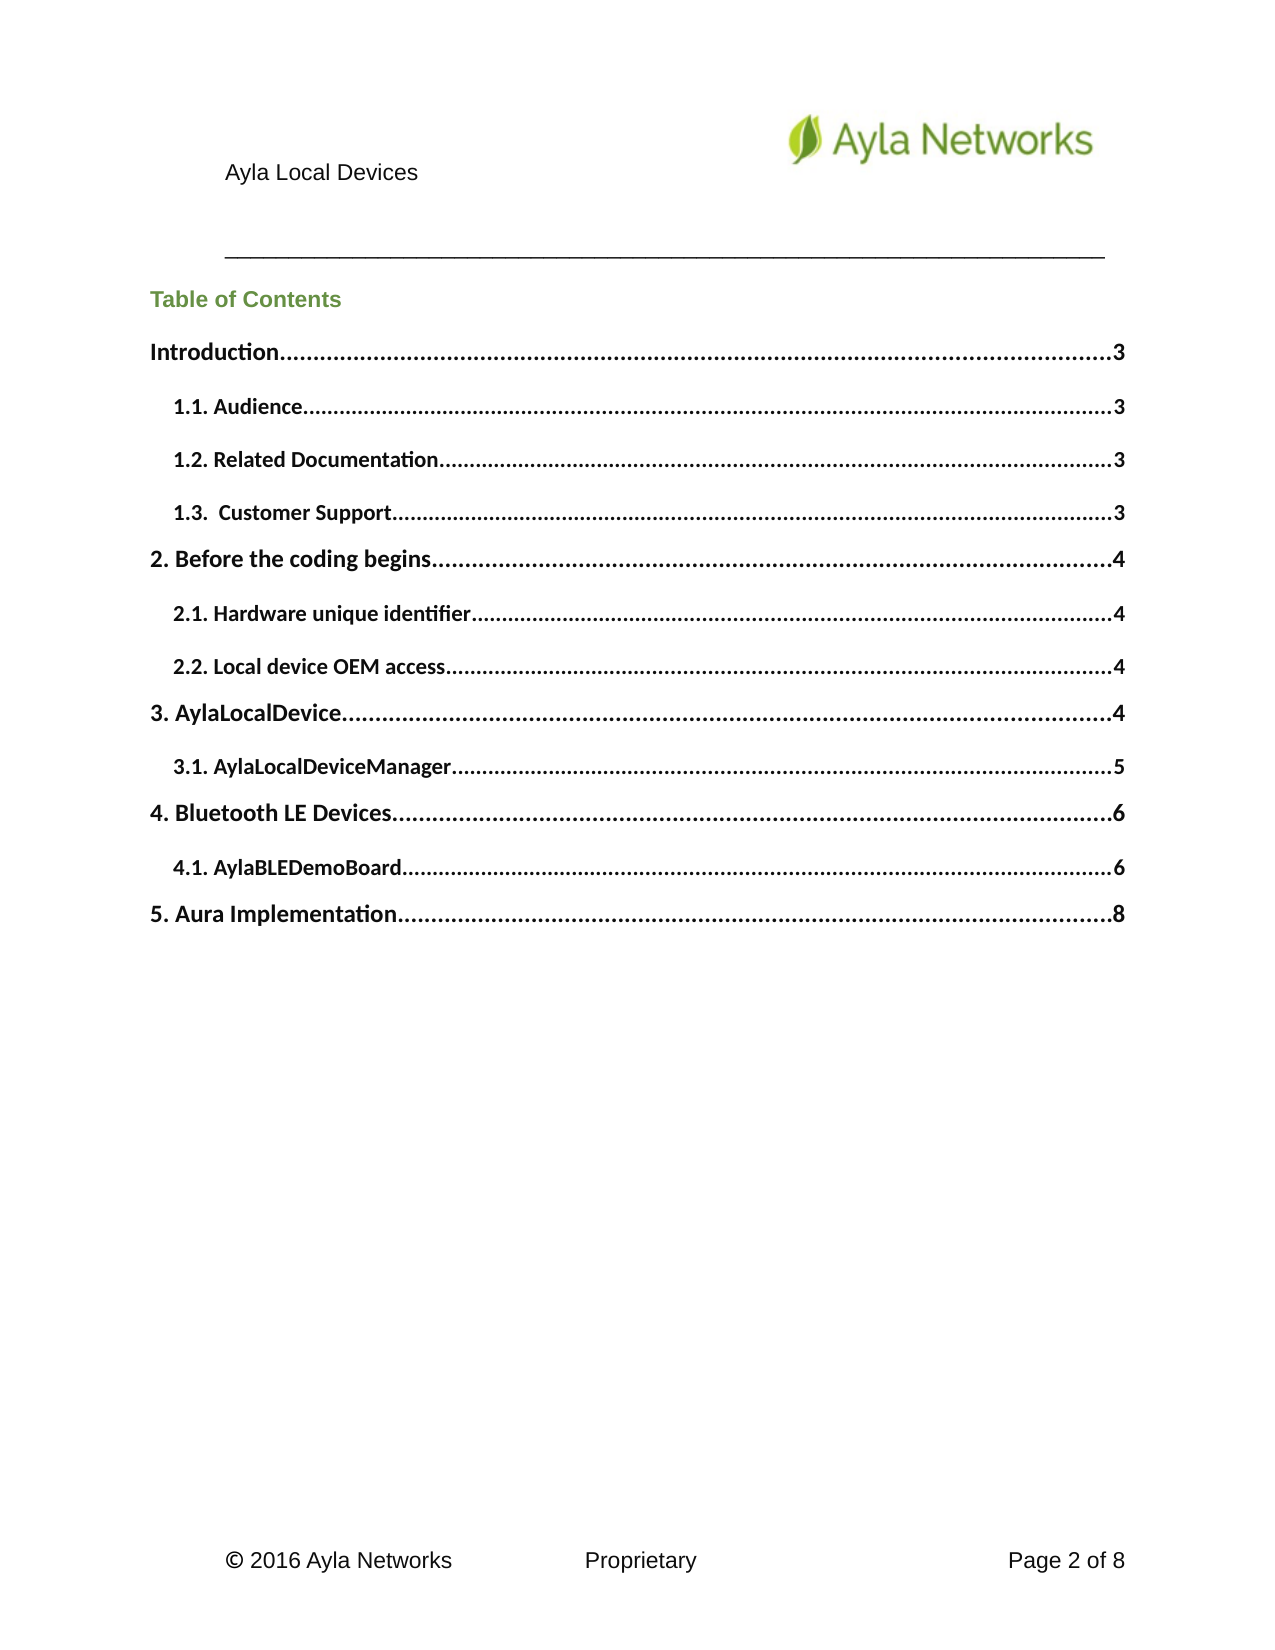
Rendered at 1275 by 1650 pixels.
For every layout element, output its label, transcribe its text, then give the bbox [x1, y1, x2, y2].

text 3.1. AylaLocalDeviceManager 5 [173, 752, 1125, 781]
text 2. Before the coding begins 4 [150, 543, 1125, 574]
picture [775, 95, 1124, 181]
text 4.1. AylaBLEDemoBoard 6 [173, 853, 1125, 881]
text 1.1. Audience 3 [173, 392, 1125, 420]
text 4. Bluetooth LE Devices 6 [150, 797, 1125, 828]
text 3. AylaLocalDevice 4 [150, 697, 1125, 727]
text 5. Aura Implementation 8 [150, 898, 1125, 928]
text 2.2. Local device OEM access 4 [173, 652, 1125, 680]
text Introduction 3 [150, 337, 1125, 367]
text 1.2. Related Documentation 3 [173, 445, 1125, 473]
text 2.1. Hardware unique identifier 4 [173, 599, 1125, 627]
text 1.3. Customer Support 3 [173, 498, 1125, 526]
text Table of Contents [150, 286, 1125, 312]
